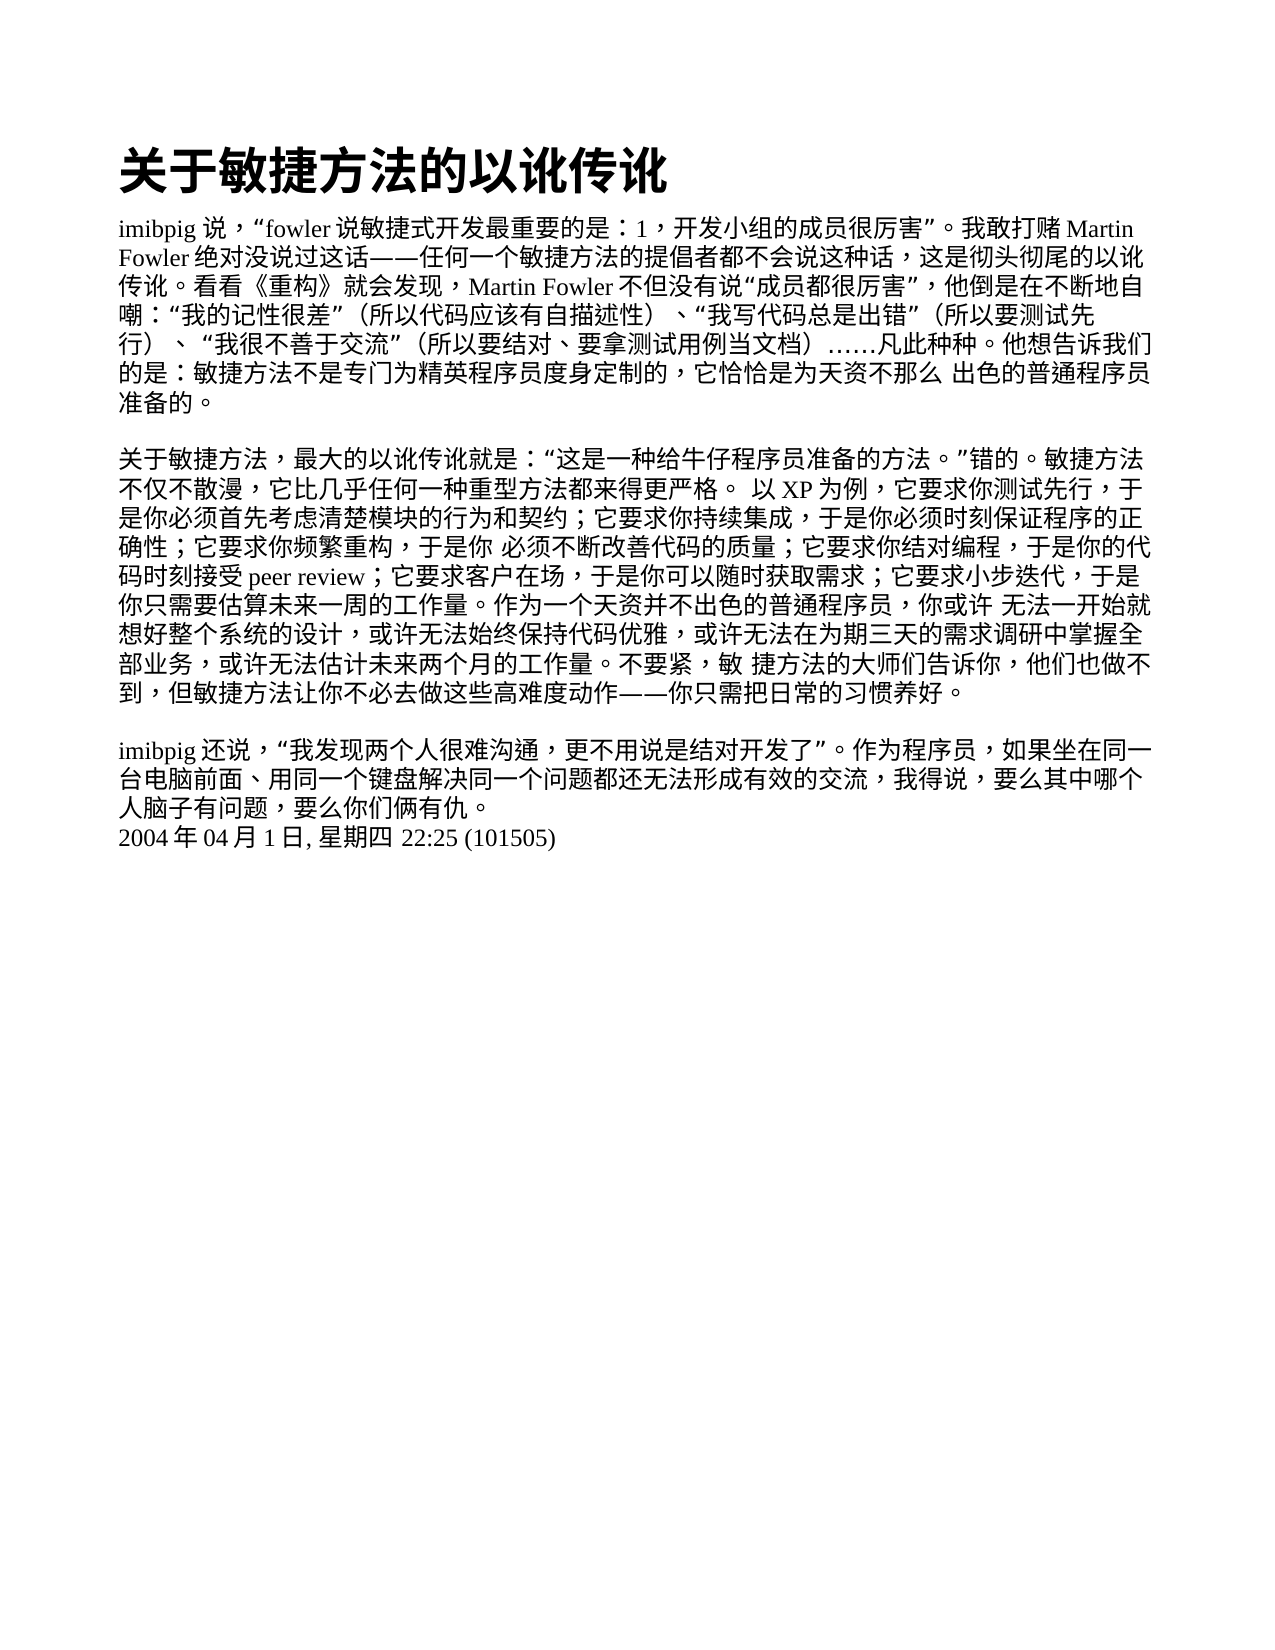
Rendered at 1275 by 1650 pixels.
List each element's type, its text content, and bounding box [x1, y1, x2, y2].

subtitle 关于敏捷方法的以讹传讹 [118, 143, 1157, 201]
text 关于敏捷方法，最大的以讹传讹就是：“这是一种给牛仔程序员准备的方法。”错的。敏捷方法不仅不散漫，它比几乎任何一种重型方法都来得更严格。 以XP为例，它要求你测试先行，于是你必须首先考虑清楚模块的行为和契约；它要求你持续集成，于是你必须时刻保证程序的正确性；它要求你频繁重构，于是你 必须不断改善代码的质量；它要求你结对编程，于是你的代码时刻接受peer review；它要求客户在场，于是你可以随时获取需求；它要求小步迭代，于是你只需要估算未来一周的工作量。作为一个天资并不出色的普通程序员，你或许 无法一开始就想好整个系统的设计，或许无法始终保持代码优雅，或许无法在为期三天的需求调研中掌握全部业务，或许无法估计未来两个月的工作量。不要紧，敏 捷方法的大师们告诉你，他们也做不到，但敏捷方法让你不必去做这些高难度动作——你只需把日常的习惯养好。 [118, 446, 1157, 708]
text imibpig还说，“我发现两个人很难沟通，更不用说是结对开发了”。作为程序员，如果坐在同一台电脑前面、用同一个键盘解决同一个问题都还无法形成有效的交流，我得说，要么其中哪个人脑子有问题，要么你们俩有仇。 [118, 736, 1157, 823]
text imibpig 说，“fowler说敏捷式开发最重要的是：1，开发小组的成员很厉害”。我敢打赌Martin Fowler绝对没说过这话——任何一个敏捷方法的提倡者都不会说这种话，这是彻头彻尾的以讹传讹。看看《重构》就会发现，Martin Fowler不但没有说“成员都很厉害”，他倒是在不断地自嘲：“我的记性很差”（所以代码应该有自描述性）、“我写代码总是出错”（所以要测试先行）、 “我很不善于交流”（所以要结对、要拿测试用例当文档）……凡此种种。他想告诉我们的是：敏捷方法不是专门为精英程序员度身定制的，它恰恰是为天资不那么 出色的普通程序员准备的。 [118, 214, 1157, 418]
text 2004年04月1日, 星期四 22:25 (101505) [118, 823, 1157, 853]
